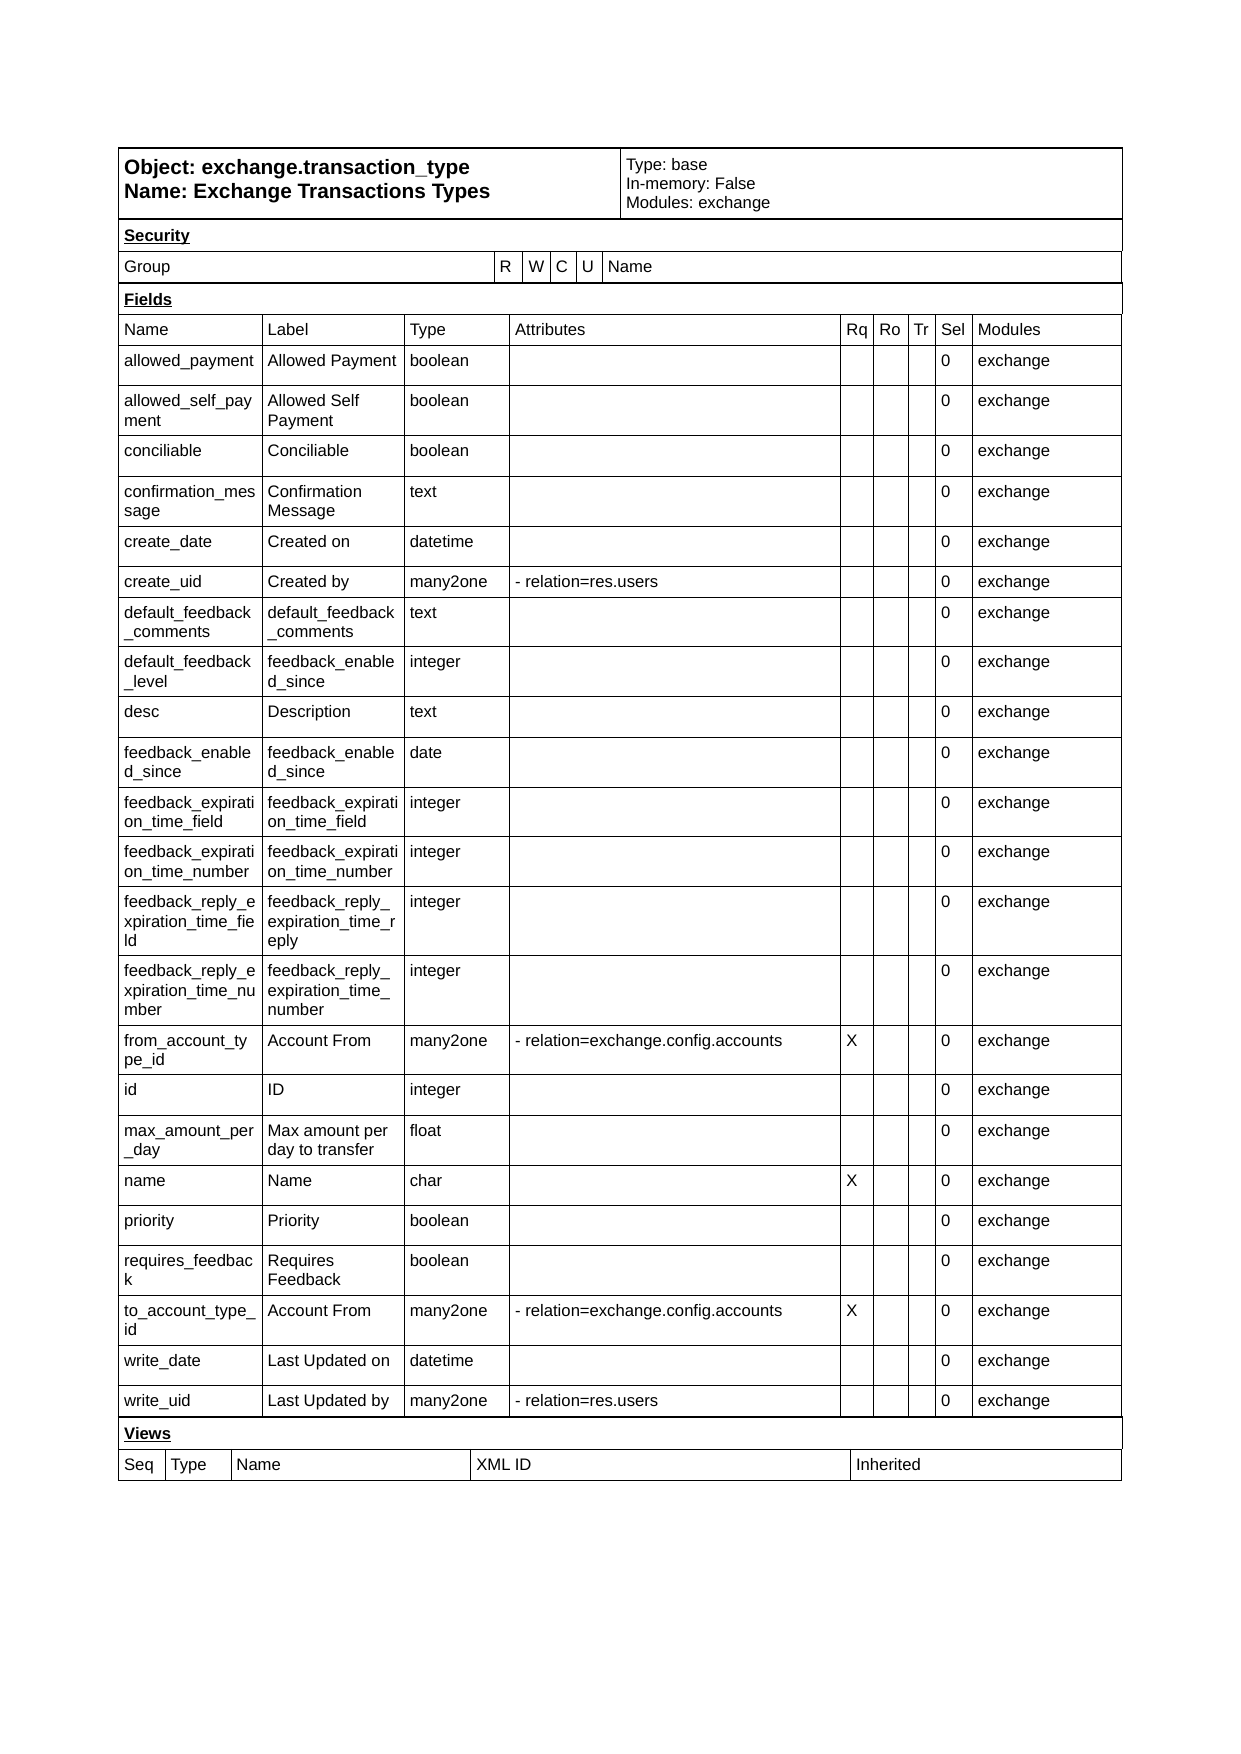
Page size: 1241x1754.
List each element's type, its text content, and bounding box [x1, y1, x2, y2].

table_cell [909, 477, 935, 526]
table_cell [874, 1346, 908, 1385]
table_cell Allowed Self Payment [263, 386, 404, 435]
table_cell [874, 436, 908, 476]
table_cell [909, 647, 935, 696]
table_cell integer [405, 647, 509, 696]
table_cell [510, 887, 840, 955]
table_cell [841, 1206, 873, 1245]
table_cell feedback_reply_expiration_time_number [119, 956, 262, 1024]
table_cell [909, 1075, 935, 1115]
table_cell requires_feedback [119, 1246, 262, 1295]
table_cell [510, 598, 840, 646]
table_cell 0 [936, 788, 972, 836]
table_cell integer [405, 887, 509, 955]
table_header Name [603, 252, 1121, 282]
table_cell 0 [936, 837, 972, 886]
table_cell [510, 1075, 840, 1115]
table_cell many2one [405, 567, 509, 597]
table_cell allowed_payment [119, 346, 262, 385]
table_cell 0 [936, 527, 972, 566]
table_cell [841, 887, 873, 955]
table_cell exchange [973, 527, 1121, 566]
table_cell 0 [936, 477, 972, 526]
table_cell [510, 386, 840, 435]
table_cell Requires Feedback [263, 1246, 404, 1295]
table_cell [510, 1246, 840, 1295]
table_cell exchange [973, 1116, 1121, 1164]
table_cell 0 [936, 738, 972, 787]
table_cell 0 [936, 1296, 972, 1345]
table_cell desc [119, 697, 262, 737]
table_cell - relation=exchange.config.accounts [510, 1296, 840, 1345]
table_cell 0 [936, 1246, 972, 1295]
table_header Label [263, 315, 404, 345]
table_cell 0 [936, 1346, 972, 1385]
table_cell feedback_expiration_time_number [119, 837, 262, 886]
table_header Tr [909, 315, 935, 345]
table_header Group [119, 252, 494, 282]
table_cell [874, 386, 908, 435]
table_cell many2one [405, 1026, 509, 1074]
table_cell [874, 956, 908, 1024]
table_cell 0 [936, 647, 972, 696]
table_cell exchange [973, 436, 1121, 476]
table_cell [909, 1206, 935, 1245]
table_cell exchange [973, 386, 1121, 435]
table_cell Account From [263, 1026, 404, 1074]
table_cell [874, 738, 908, 787]
table_cell feedback_expiration_time_number [263, 837, 404, 886]
table_cell text [405, 598, 509, 646]
table_cell exchange [973, 477, 1121, 526]
table_header XML ID [471, 1450, 850, 1480]
table_cell Priority [263, 1206, 404, 1245]
table_cell [874, 1246, 908, 1295]
table_cell exchange [973, 1246, 1121, 1295]
table_cell 0 [936, 1075, 972, 1115]
table_cell [510, 1346, 840, 1385]
table_cell datetime [405, 527, 509, 566]
table_cell [841, 436, 873, 476]
table_cell text [405, 697, 509, 737]
table_cell Last Updated by [263, 1386, 404, 1416]
table_cell [874, 1296, 908, 1345]
table_cell exchange [973, 1346, 1121, 1385]
table_header Inherited [851, 1450, 1121, 1480]
table_cell [841, 1246, 873, 1295]
table_header Type [166, 1450, 231, 1480]
table_cell exchange [973, 738, 1121, 787]
table_cell [909, 788, 935, 836]
table_cell boolean [405, 346, 509, 385]
table_cell [909, 1026, 935, 1074]
table_header Modules [973, 315, 1121, 345]
table_header Ro [874, 315, 908, 345]
table_cell [874, 788, 908, 836]
table_cell exchange [973, 697, 1121, 737]
table_cell [841, 1386, 873, 1416]
table_cell [909, 598, 935, 646]
table_header C [551, 252, 576, 282]
table_cell Account From [263, 1296, 404, 1345]
table_cell [841, 1075, 873, 1115]
table_cell 0 [936, 346, 972, 385]
table_cell id [119, 1075, 262, 1115]
table_cell [874, 697, 908, 737]
table_cell Conciliable [263, 436, 404, 476]
table_cell [874, 837, 908, 886]
table_cell [909, 837, 935, 886]
table_cell 0 [936, 1116, 972, 1164]
table_cell feedback_expiration_time_field [263, 788, 404, 836]
table_cell boolean [405, 1206, 509, 1245]
table_cell [874, 1026, 908, 1074]
table_cell [909, 436, 935, 476]
table_cell [841, 837, 873, 886]
table_cell exchange [973, 647, 1121, 696]
table_cell confirmation_message [119, 477, 262, 526]
table_cell priority [119, 1206, 262, 1245]
table_cell [909, 346, 935, 385]
table_cell [841, 598, 873, 646]
table_cell char [405, 1166, 509, 1205]
table_cell [874, 567, 908, 597]
table_cell 0 [936, 887, 972, 955]
table_cell 0 [936, 1386, 972, 1416]
table_cell exchange [973, 1075, 1121, 1115]
table_cell boolean [405, 436, 509, 476]
table_cell write_date [119, 1346, 262, 1385]
table_cell - relation=exchange.config.accounts [510, 1026, 840, 1074]
table_cell default_feedback_comments [119, 598, 262, 646]
table_cell 0 [936, 598, 972, 646]
table_cell 0 [936, 436, 972, 476]
table_cell [510, 1116, 840, 1164]
table_cell [874, 887, 908, 955]
table_cell exchange [973, 1206, 1121, 1245]
table_cell max_amount_per_day [119, 1116, 262, 1164]
table_cell many2one [405, 1296, 509, 1345]
table_cell [510, 346, 840, 385]
table_cell feedback_reply_expiration_time_reply [263, 887, 404, 955]
table_cell [909, 567, 935, 597]
table_cell Max amount per day to transfer [263, 1116, 404, 1164]
table_cell [909, 1116, 935, 1164]
table_header Sel [936, 315, 972, 345]
table_header Views [119, 1418, 1122, 1449]
table_cell [909, 738, 935, 787]
table_cell 0 [936, 956, 972, 1024]
table_cell boolean [405, 1246, 509, 1295]
table_header R [495, 252, 522, 282]
table_cell [909, 1296, 935, 1345]
table_cell name [119, 1166, 262, 1205]
table_cell [841, 386, 873, 435]
table_cell from_account_type_id [119, 1026, 262, 1074]
table_cell feedback_reply_expiration_time_number [263, 956, 404, 1024]
table_cell [874, 647, 908, 696]
table_header Attributes [510, 315, 840, 345]
table_cell exchange [973, 1386, 1121, 1416]
table_cell [510, 837, 840, 886]
table_cell [909, 386, 935, 435]
table_cell Last Updated on [263, 1346, 404, 1385]
table_cell [909, 956, 935, 1024]
table_cell integer [405, 1075, 509, 1115]
table_cell [510, 527, 840, 566]
table_cell integer [405, 837, 509, 886]
table_cell exchange [973, 1166, 1121, 1205]
table_cell [874, 477, 908, 526]
table_cell [841, 697, 873, 737]
table_cell boolean [405, 386, 509, 435]
table_cell exchange [973, 887, 1121, 955]
table_header Fields [119, 284, 1122, 314]
table_cell to_account_type_id [119, 1296, 262, 1345]
table_cell 0 [936, 567, 972, 597]
table_cell [909, 887, 935, 955]
table_header W [523, 252, 550, 282]
table_cell feedback_expiration_time_field [119, 788, 262, 836]
table_cell [909, 1166, 935, 1205]
table_cell [510, 738, 840, 787]
table_cell [909, 1246, 935, 1295]
table_cell exchange [973, 956, 1121, 1024]
table_header Type: base In-memory: False Modules: exchange [621, 149, 1122, 218]
table_cell [909, 1386, 935, 1416]
table_header Rq [841, 315, 873, 345]
table_cell many2one [405, 1386, 509, 1416]
table_cell float [405, 1116, 509, 1164]
table_cell [841, 647, 873, 696]
table_cell exchange [973, 837, 1121, 886]
table_cell [874, 1075, 908, 1115]
table_cell [841, 1116, 873, 1164]
table_cell [510, 477, 840, 526]
table_cell integer [405, 788, 509, 836]
table_cell exchange [973, 1296, 1121, 1345]
table_cell [874, 527, 908, 566]
table_cell text [405, 477, 509, 526]
table_cell [841, 956, 873, 1024]
table_cell 0 [936, 1026, 972, 1074]
table_cell [841, 527, 873, 566]
table_cell 0 [936, 697, 972, 737]
table_cell exchange [973, 598, 1121, 646]
table_header Security [119, 220, 1122, 251]
table_cell exchange [973, 1026, 1121, 1074]
table_cell 0 [936, 386, 972, 435]
table_cell [510, 1206, 840, 1245]
table_cell [841, 1346, 873, 1385]
table_cell [510, 1166, 840, 1205]
table_cell Description [263, 697, 404, 737]
table_cell [874, 1166, 908, 1205]
table_cell integer [405, 956, 509, 1024]
table_cell date [405, 738, 509, 787]
table_cell feedback_enabled_since [263, 647, 404, 696]
table_cell [841, 477, 873, 526]
table_header Name [232, 1450, 470, 1480]
table_cell exchange [973, 346, 1121, 385]
table_cell [874, 1206, 908, 1245]
table_cell Confirmation Message [263, 477, 404, 526]
table_cell exchange [973, 788, 1121, 836]
table_cell X [841, 1026, 873, 1074]
table_cell write_uid [119, 1386, 262, 1416]
table_cell [510, 956, 840, 1024]
table_cell [874, 1386, 908, 1416]
table_cell datetime [405, 1346, 509, 1385]
table_cell [874, 598, 908, 646]
table_cell 0 [936, 1206, 972, 1245]
table_cell feedback_enabled_since [119, 738, 262, 787]
table_cell - relation=res.users [510, 1386, 840, 1416]
table_cell X [841, 1166, 873, 1205]
table_cell [841, 567, 873, 597]
table_cell [510, 788, 840, 836]
table_cell [841, 346, 873, 385]
table_cell [909, 527, 935, 566]
table_cell [510, 647, 840, 696]
table_header Object: exchange.transaction_type Name: Exchange Transactions Types [119, 149, 620, 218]
table_cell [909, 1346, 935, 1385]
table_cell feedback_reply_expiration_time_field [119, 887, 262, 955]
table_header Name [119, 315, 262, 345]
table_cell feedback_enabled_since [263, 738, 404, 787]
table_cell default_feedback_comments [263, 598, 404, 646]
table_cell - relation=res.users [510, 567, 840, 597]
table_cell [510, 436, 840, 476]
table_cell [874, 346, 908, 385]
table_header U [577, 252, 602, 282]
table_cell create_uid [119, 567, 262, 597]
table_cell Allowed Payment [263, 346, 404, 385]
table_header Seq [119, 1450, 165, 1480]
table_cell [909, 697, 935, 737]
table_cell 0 [936, 1166, 972, 1205]
table_cell create_date [119, 527, 262, 566]
table_cell conciliable [119, 436, 262, 476]
table_cell [874, 1116, 908, 1164]
table_cell [841, 788, 873, 836]
table_cell ID [263, 1075, 404, 1115]
table_cell exchange [973, 567, 1121, 597]
table_cell default_feedback_level [119, 647, 262, 696]
table_cell X [841, 1296, 873, 1345]
table_cell allowed_self_payment [119, 386, 262, 435]
table_cell [841, 738, 873, 787]
table_cell Created on [263, 527, 404, 566]
table_cell Created by [263, 567, 404, 597]
table_header Type [405, 315, 509, 345]
table_cell Name [263, 1166, 404, 1205]
table_cell [510, 697, 840, 737]
